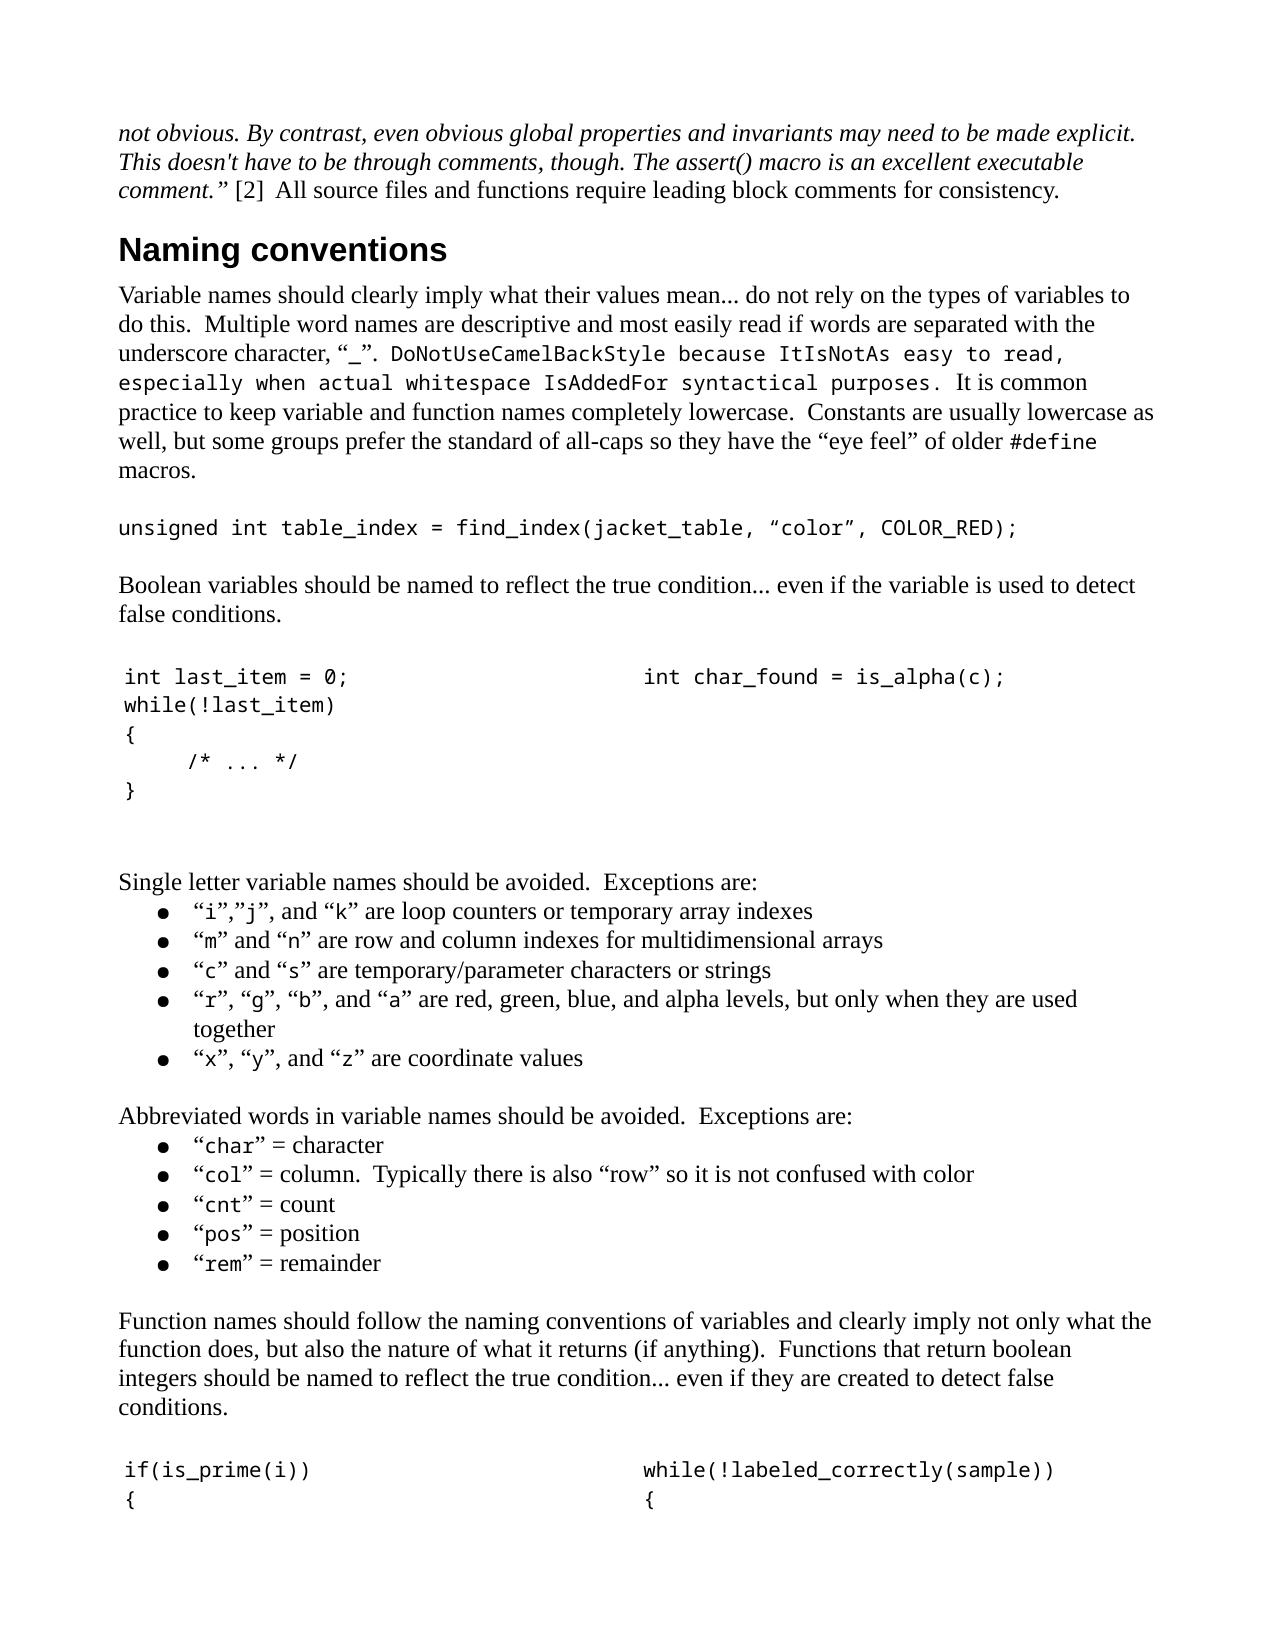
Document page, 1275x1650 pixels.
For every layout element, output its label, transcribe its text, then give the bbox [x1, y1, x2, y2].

table_header int char_found = is_alpha(c); [638, 656, 1157, 810]
subtitle Naming conventions [118, 229, 1157, 268]
list “rem” = remainder [156, 1248, 1157, 1277]
list “x”, “y”, and “z” are coordinate values [156, 1043, 1157, 1072]
table_header int last_item = 0; while(!last_item) { /* ... */ } [118, 656, 637, 810]
text Boolean variables should be named to reflect the true condition... even if the variable is used to detect false conditions. [118, 570, 1157, 627]
list “c” and “s” are temporary/parameter characters or strings [156, 955, 1157, 984]
text Variable names should clearly imply what their values mean... do not rely on the types of variables to do this. Multiple word names are descriptive and most easily read if words are separated with the underscore character, “_”. DoNotUseCamelBackStyle because ItIsNotAs easy to read, especially when actual whitespace IsAddedFor syntactical purposes. It is common practice to keep variable and function names completely lowercase. Constants are usually lowercase as well, but some groups prefer the standard of all-caps so they have the “eye feel” of older #define macros. [118, 281, 1157, 484]
table_header while(!labeled_correctly(sample)) { [638, 1450, 1157, 1518]
list “m” and “n” are row and column indexes for multidimensional arrays [156, 926, 1157, 955]
text unsigned int table_index = find_index(jacket_table, “color”, COLOR_RED); [118, 513, 1157, 541]
text not obvious. By contrast, even obvious global properties and invariants may need to be made explicit. This doesn't have to be through comments, though. The assert() macro is an excellent executable comment.” [2] All source files and functions require leading block comments for consistency. [118, 118, 1157, 204]
list “r”, “g”, “b”, and “a” are red, green, blue, and alpha levels, but only when they are used together [156, 984, 1157, 1043]
list “char” = character [156, 1130, 1157, 1159]
list “i”,”j”, and “k” are loop counters or temporary array indexes [156, 896, 1157, 926]
list “col” = column. Typically there is also “row” so it is not confused with color [156, 1159, 1157, 1189]
text Function names should follow the naming conventions of variables and clearly imply not only what the function does, but also the nature of what it returns (if anything). Functions that return boolean integers should be named to reflect the true condition... even if they are created to detect false conditions. [118, 1306, 1157, 1421]
text Abbreviated words in variable names should be avoided. Exceptions are: [118, 1101, 1157, 1130]
table_header if(is_prime(i)) { [118, 1450, 637, 1518]
list “cnt” = count [156, 1189, 1157, 1218]
text Single letter variable names should be avoided. Exceptions are: [118, 867, 1157, 896]
list “pos” = position [156, 1218, 1157, 1248]
